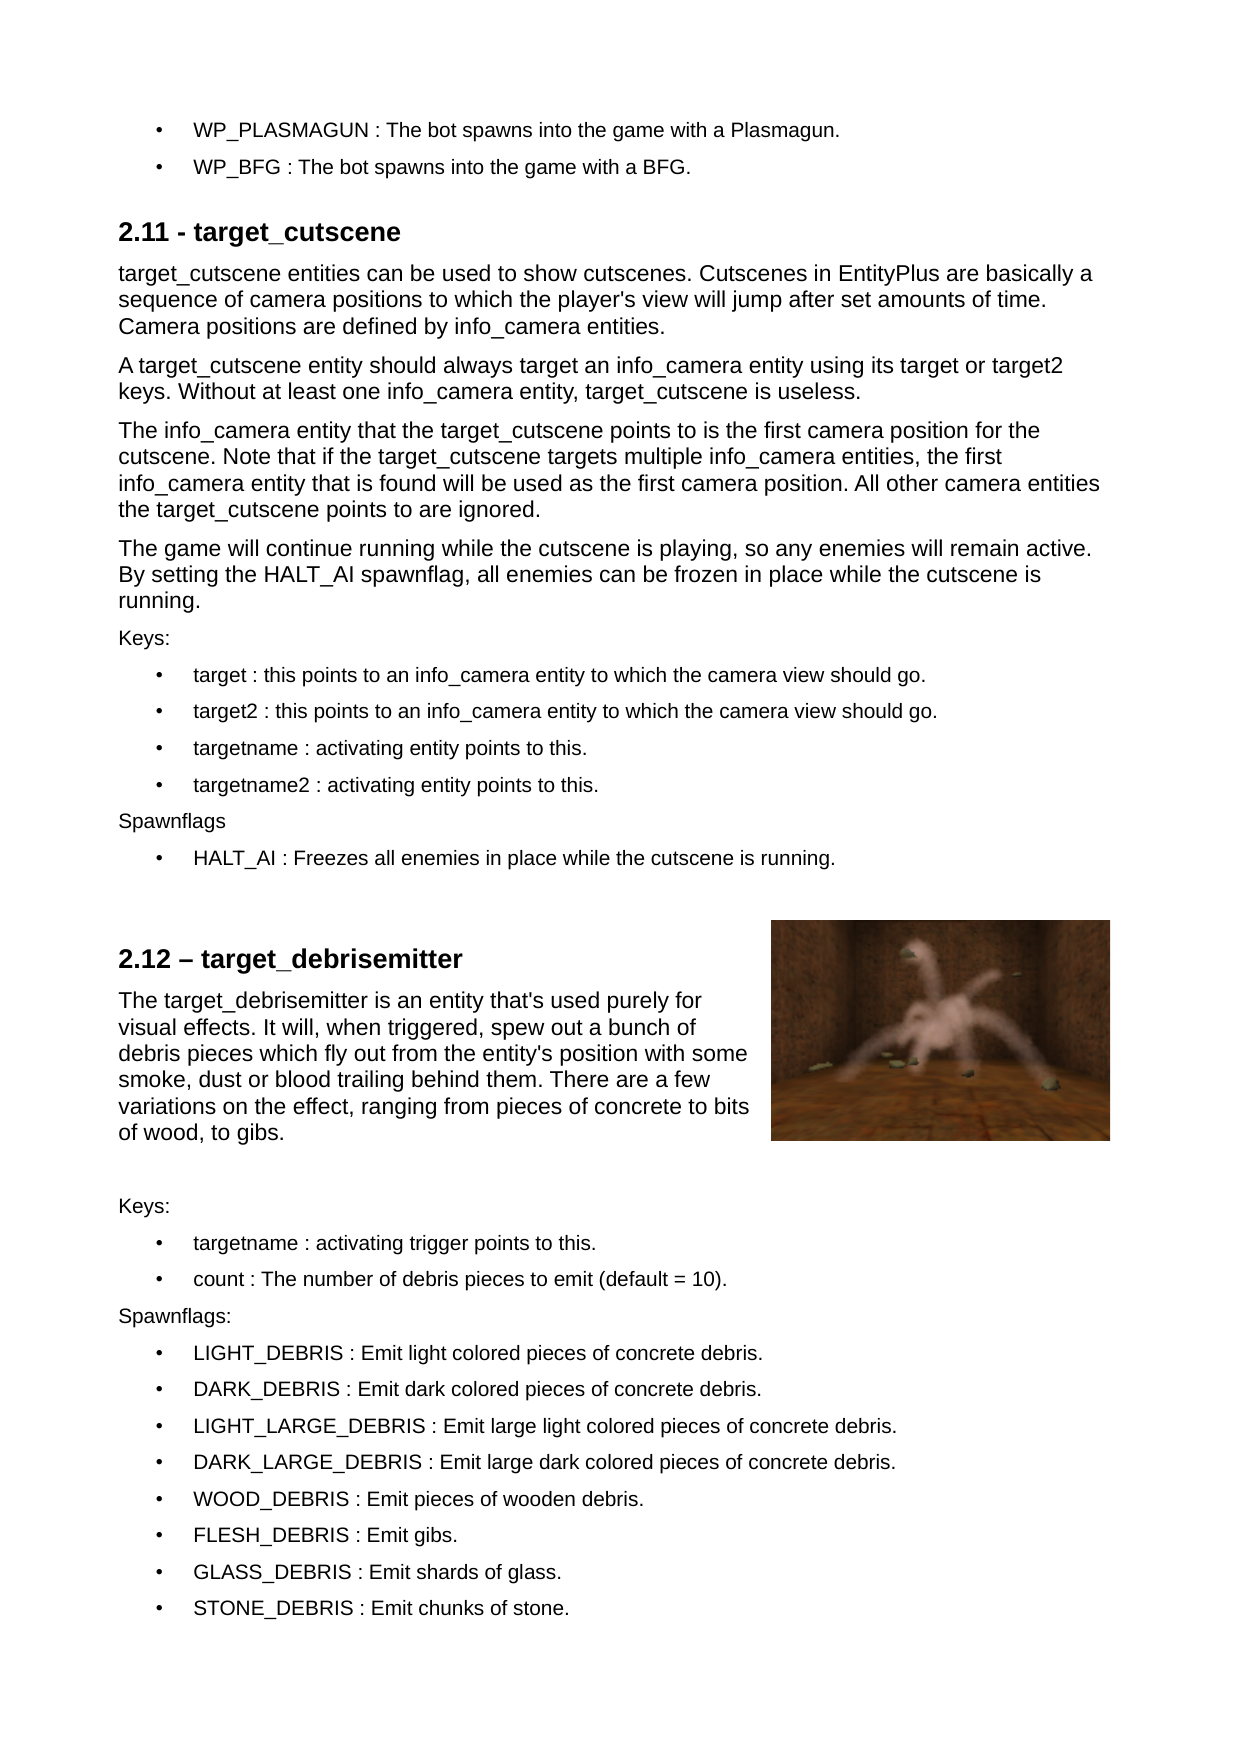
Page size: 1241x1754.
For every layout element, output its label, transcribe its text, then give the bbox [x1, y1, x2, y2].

subtitle 2.12 – target_debrisemitter [118, 943, 771, 975]
list HALT_AI : Freezes all enemies in place while the cutscene is running. [156, 845, 1122, 869]
list target2 : this points to an info_camera entity to which the camera view should go. [156, 699, 1122, 723]
text Spawnflags [118, 809, 1122, 833]
list targetname : activating trigger points to this. [156, 1231, 1122, 1255]
list WP_BFG : The bot spawns into the game with a BFG. [156, 155, 1122, 179]
text Keys: [118, 626, 1122, 650]
text target_cutscene entities can be used to show cutscenes. Cutscenes in EntityPlus are basically a sequence of camera positions to which the player's view will jump after set amounts of time. Camera positions are defined by info_camera entities. [118, 260, 1122, 339]
list targetname2 : activating entity points to this. [156, 772, 1122, 796]
list count : The number of debris pieces to emit (default = 10). [156, 1267, 1122, 1291]
list target : this points to an info_camera entity to which the camera view should go. [156, 663, 1122, 687]
list LIGHT_DEBRIS : Emit light colored pieces of concrete debris. [156, 1340, 1122, 1364]
text The info_camera entity that the target_cutscene points to is the first camera position for the cutscene. Note that if the target_cutscene targets multiple info_camera entities, the first info_camera entity that is found will be used as the first camera position. All other camera entities the target_cutscene points to are ignored. [118, 417, 1122, 522]
subtitle 2.11 - target_cutscene [118, 216, 1122, 247]
list targetname : activating entity points to this. [156, 736, 1122, 760]
text Keys: [118, 1194, 1122, 1218]
list GLASS_DEBRIS : Emit shards of glass. [156, 1560, 1122, 1584]
list DARK_LARGE_DEBRIS : Emit large dark colored pieces of concrete debris. [156, 1450, 1122, 1474]
list STONE_DEBRIS : Emit chunks of stone. [156, 1596, 1122, 1620]
text The target_debrisemitter is an entity that's used purely for visual effects. It will, when triggered, spew out a bunch of debris pieces which fly out from the entity's position with some smoke, dust or blood trailing behind them. There are a few variations on the effect, ranging from pieces of concrete to bits of wood, to gibs. [118, 987, 1122, 1145]
list WOOD_DEBRIS : Emit pieces of wooden debris. [156, 1487, 1122, 1511]
list FLESH_DEBRIS : Emit gibs. [156, 1523, 1122, 1547]
text Spawnflags: [118, 1304, 1122, 1328]
text The game will continue running while the cutscene is playing, so any enemies will remain active. By setting the HALT_AI spawnflag, all enemies can be frozen in place while the cutscene is running. [118, 535, 1122, 614]
picture [771, 920, 1110, 1141]
text A target_cutscene entity should always target an info_camera entity using its target or target2 keys. Without at least one info_camera entity, target_cutscene is useless. [118, 352, 1122, 404]
list LIGHT_LARGE_DEBRIS : Emit large light colored pieces of concrete debris. [156, 1413, 1122, 1437]
list DARK_DEBRIS : Emit dark colored pieces of concrete debris. [156, 1377, 1122, 1401]
list WP_PLASMAGUN : The bot spawns into the game with a Plasmagun. [156, 118, 1122, 142]
